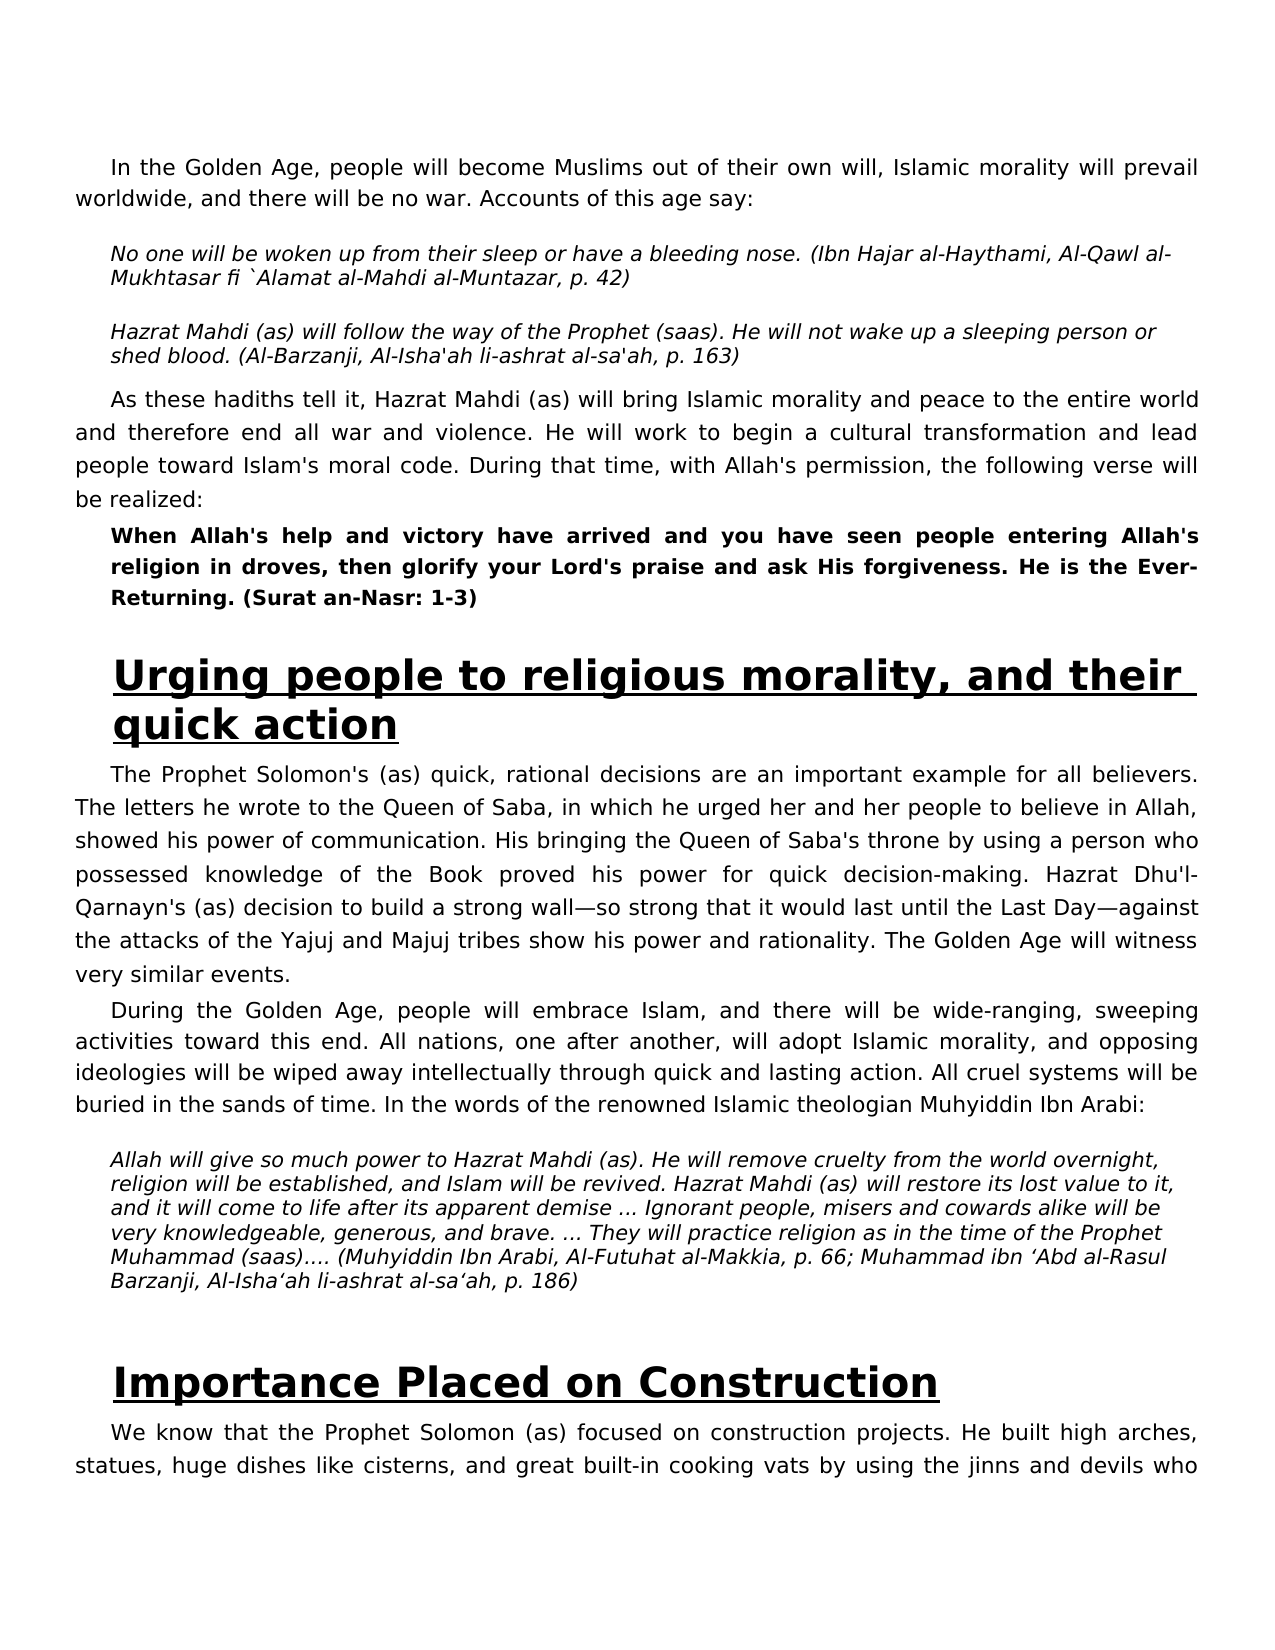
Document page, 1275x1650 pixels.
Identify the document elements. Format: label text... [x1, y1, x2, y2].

text In the Golden Age, people will become Muslims out of their own will, Islamic morality will prevail worldwide, and there will be no war. Accounts of this age say: [75, 150, 1200, 212]
text Allah will give so much power to Hazrat Mahdi (as). He will remove cruelty from the world overnight, religion will be established, and Islam will be revived. Hazrat Mahdi (as) will restore its lost value to it, and it will come to life after its apparent demise ... Ignorant people, misers and cowards alike will be very knowledgeable, generous, and brave. ... They will practice religion as in the time of the Prophet Muhammad (saas).... (Muhyiddin Ibn Arabi, Al-Futuhat al-Makkia, p. 66; Muhammad ibn ‘Abd al-Rasul Barzanji, Al-Isha‘ah li-ashrat al-sa‘ah, p. 186) [110, 1148, 1200, 1293]
text When Allah's help and victory have arrived and you have seen people entering Allah's religion in droves, then glorify your Lord's praise and ask His forgiveness. He is the Ever-Returning. (Surat an-Nasr: 1-3) [110, 518, 1200, 612]
text During the Golden Age, people will embrace Islam, and there will be wide-ranging, sweeping activities toward this end. All nations, one after another, will adopt Islamic morality, and opposing ideologies will be wiped away intellectually through quick and lasting action. All cruel systems will be buried in the sands of time. In the words of the renowned Islamic theologian Muhyiddin Ibn Arabi: [75, 993, 1200, 1118]
text The Prophet Solomon's (as) quick, rational decisions are an important example for all believers. The letters he wrote to the Queen of Saba, in which he urged her and her people to believe in Allah, showed his power of communication. His bringing the Queen of Saba's throne by using a person who possessed knowledge of the Book proved his power for quick decision-making. Hazrat Dhu'l-Qarnayn's (as) decision to build a strong wall—so strong that it would last until the Last Day—against the attacks of the Yajuj and Majuj tribes show his power and rationality. The Golden Age will witness very similar events. [75, 755, 1200, 989]
text No one will be woken up from their sleep or have a bleeding nose. (Ibn Hajar al-Haythami, Al-Qawl al-Mukhtasar fi `Alamat al-Mahdi al-Muntazar, p. 42) [110, 242, 1200, 291]
text Hazrat Mahdi (as) will follow the way of the Prophet (saas). He will not wake up a sleeping person or shed blood. (Al-Barzanji, Al-Isha'ah li-ashrat al-sa'ah, p. 163) [110, 320, 1200, 368]
subtitle Importance Placed on Construction [112, 1359, 1200, 1407]
text We know that the Prophet Solomon (as) focused on construction projects. He built high arches, statues, huge dishes like cisterns, and great built-in cooking vats by using the jinns and devils who [75, 1414, 1200, 1480]
text As these hadiths tell it, Hazrat Mahdi (as) will bring Islamic morality and peace to the entire world and therefore end all war and violence. He will work to begin a cultural transformation and lead people toward Islam's moral code. During that time, with Allah's permission, the following verse will be realized: [75, 380, 1200, 514]
subtitle Urging people to religious morality, and their quick action [112, 652, 1200, 749]
